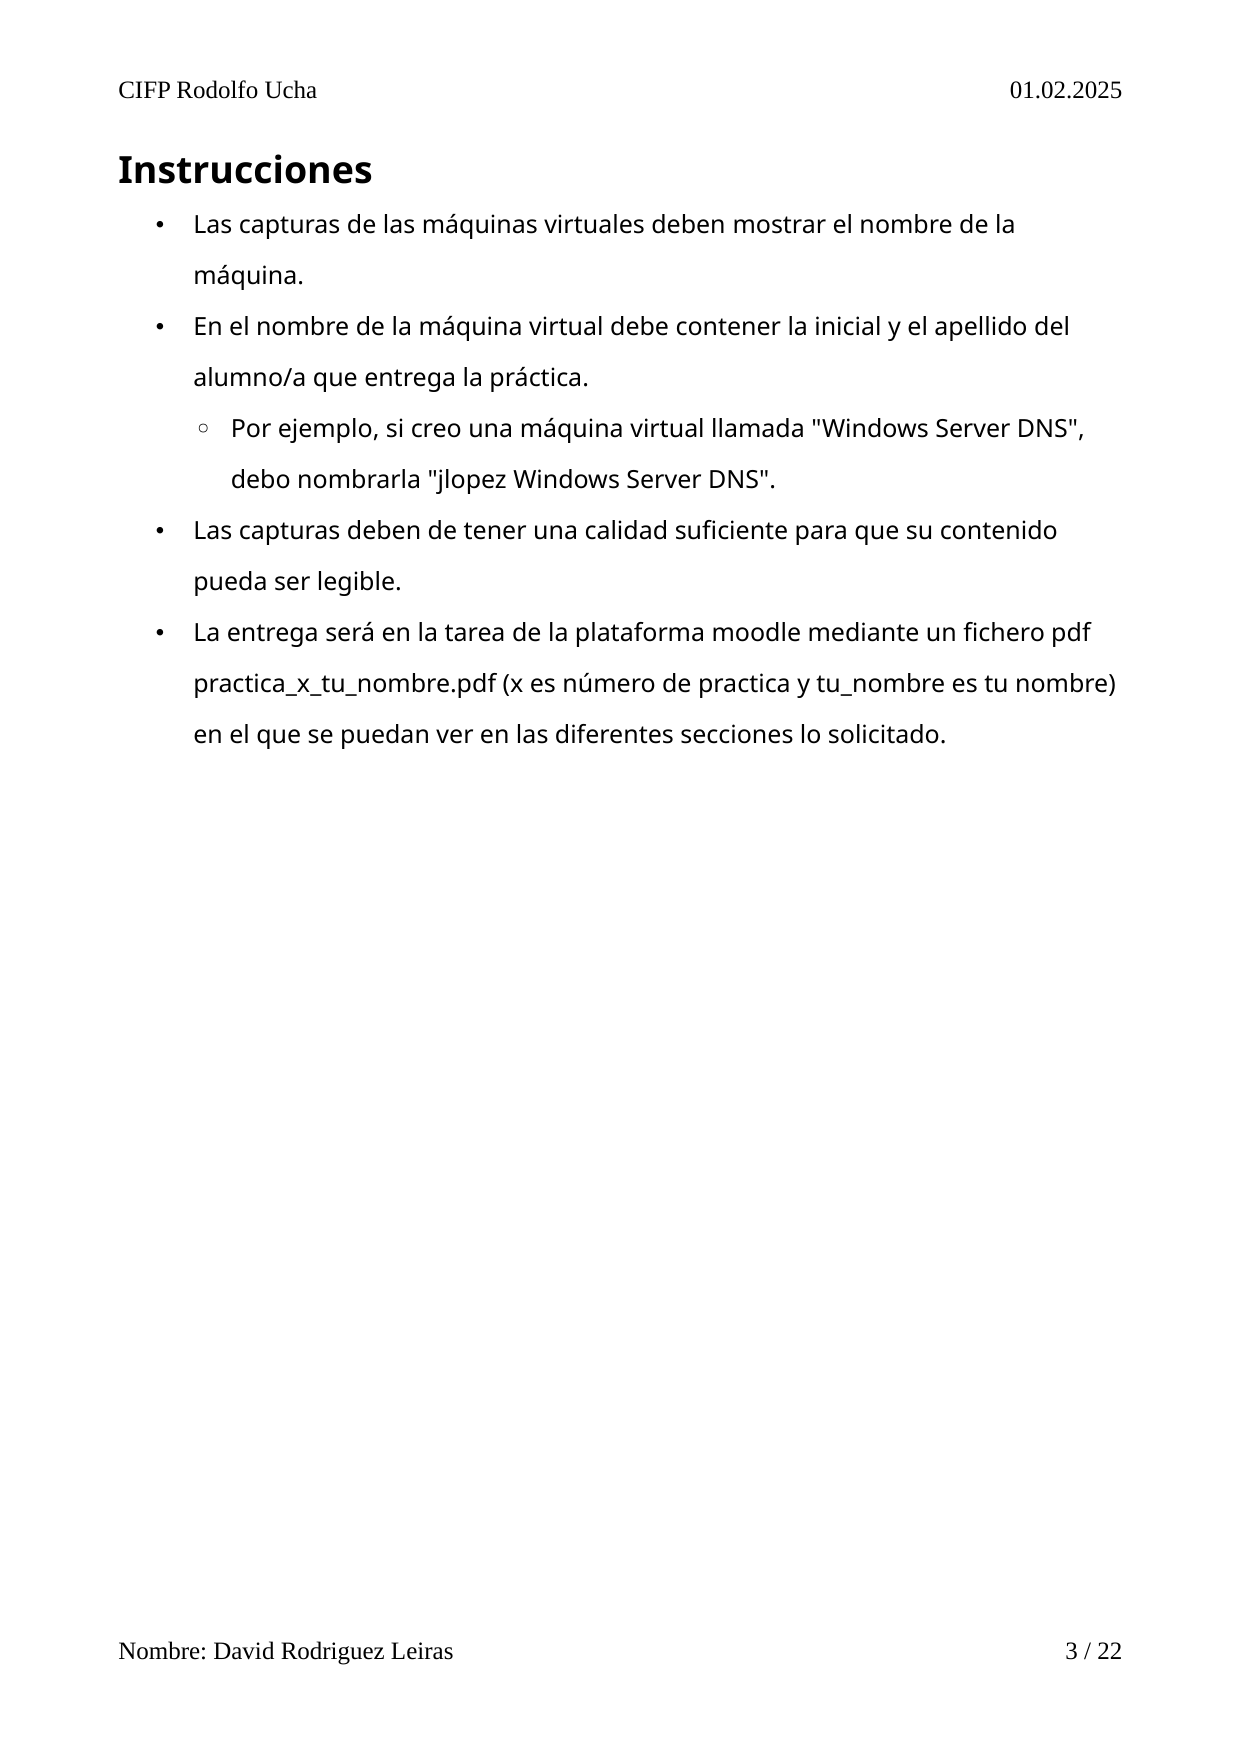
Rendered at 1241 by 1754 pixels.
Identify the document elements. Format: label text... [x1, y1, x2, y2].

subtitle Instrucciones [118, 143, 1122, 194]
list Por ejemplo, si creo una máquina virtual llamada "Windows Server DNS", debo nombrarla "jlopez Windows Server DNS". [193, 411, 1122, 496]
list La entrega será en la tarea de la plataforma moodle mediante un fichero pdf practica_x_tu_nombre.pdf (x es número de practica y tu_nombre es tu nombre) en el que se puedan ver en las diferentes secciones lo solicitado. [156, 615, 1122, 751]
list En el nombre de la máquina virtual debe contener la inicial y el apellido del alumno/a que entrega la práctica. [156, 309, 1122, 394]
list Las capturas de las máquinas virtuales deben mostrar el nombre de la máquina. [156, 207, 1122, 292]
list Las capturas deben de tener una calidad suficiente para que su contenido pueda ser legible. [156, 513, 1122, 598]
